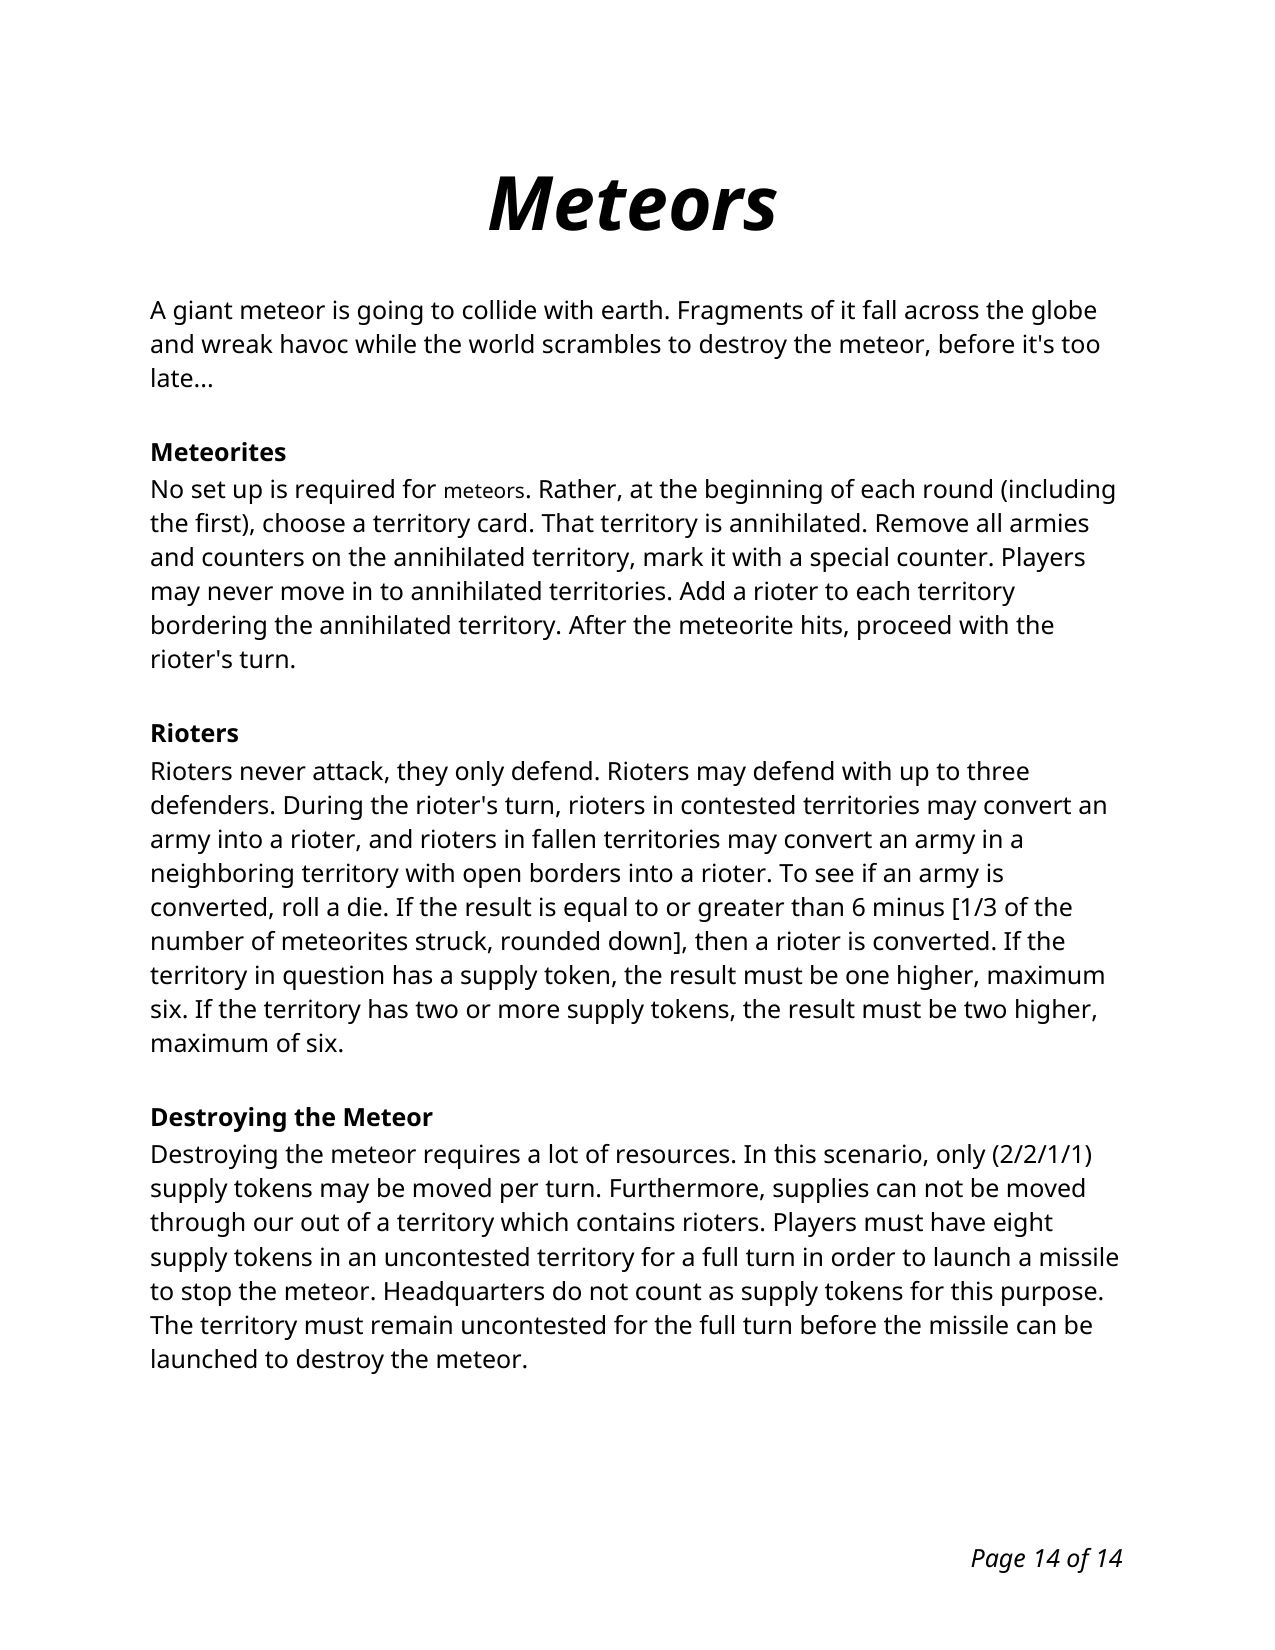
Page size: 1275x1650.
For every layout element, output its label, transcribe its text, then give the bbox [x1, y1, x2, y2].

text Rioters [150, 716, 1125, 750]
text Meteors [150, 150, 1125, 252]
text Destroying the meteor requires a lot of resources. In this scenario, only (2/2/1/1) supply tokens may be moved per turn. Furthermore, supplies can not be moved through our out of a territory which contains rioters. Players must have eight supply tokens in an uncontested territory for a full turn in order to launch a missile to stop the meteor. Headquarters do not count as supply tokens for this purpose. The territory must remain uncontested for the full turn before the missile can be launched to destroy the meteor. [150, 1137, 1125, 1375]
text Meteorites [150, 434, 1125, 469]
text Destroying the Meteor [150, 1100, 1125, 1134]
text Rioters never attack, they only defend. Rioters may defend with up to three defenders. During the rioter's turn, rioters in contested territories may convert an army into a rioter, and rioters in fallen territories may convert an army in a neighboring territory with open borders into a rioter. To see if an army is converted, roll a die. If the result is equal to or greater than 6 minus [1/3 of the number of meteorites struck, rounded down], then a rioter is converted. If the territory in question has a supply token, the result must be one higher, maximum six. If the territory has two or more supply tokens, the result must be two higher, maximum of six. [150, 753, 1125, 1060]
text A giant meteor is going to collide with earth. Fragments of it fall across the globe and wreak havoc while the world scrambles to destroy the meteor, before it's too late... [150, 292, 1125, 394]
text No set up is required for meteors. Rather, at the beginning of each round (including the first), choose a territory card. That territory is annihilated. Remove all armies and counters on the annihilated territory, mark it with a special counter. Players may never move in to annihilated territories. Add a rioter to each territory bordering the annihilated territory. After the meteorite hits, proceed with the rioter's turn. [150, 472, 1125, 676]
